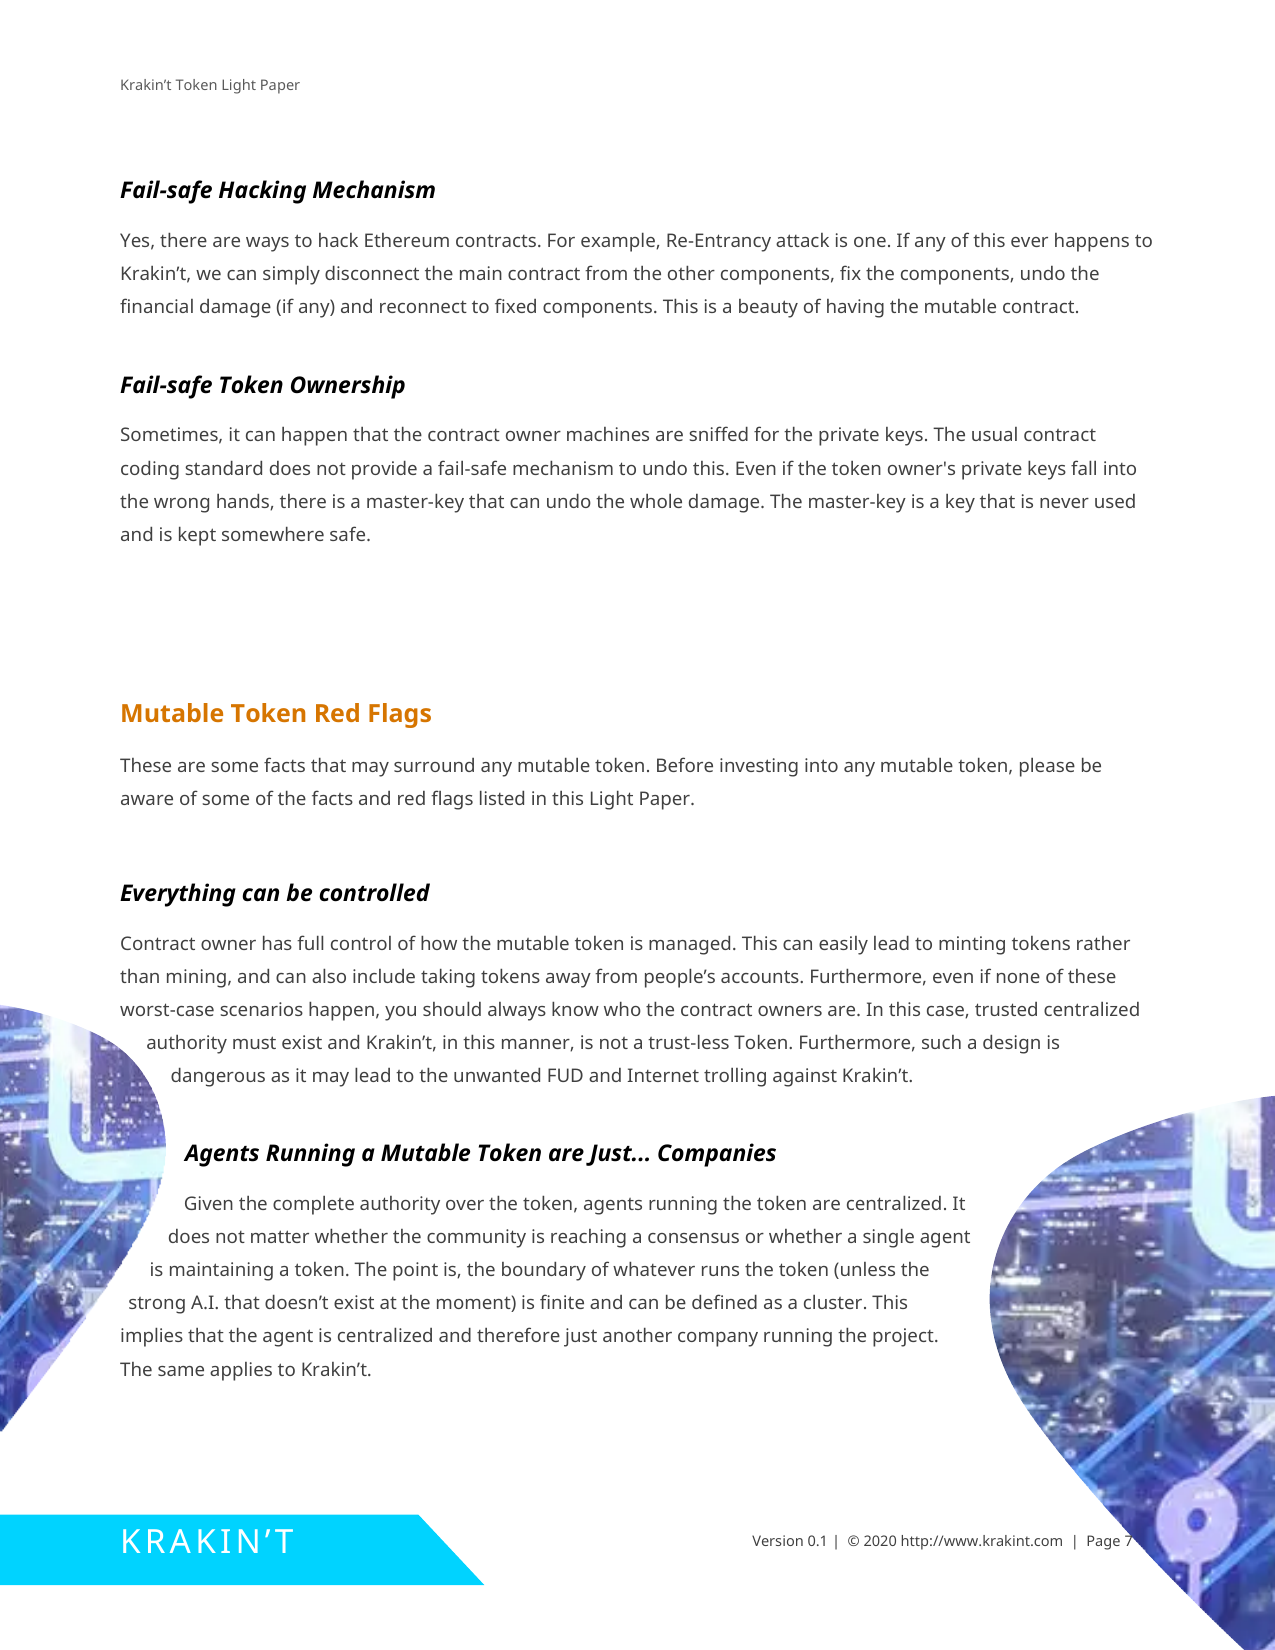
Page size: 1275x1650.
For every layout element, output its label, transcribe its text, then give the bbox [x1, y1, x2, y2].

text Yes, there are ways to hack Ethereum contracts. For example, Re-Entrancy attack is one. If any of this ever happens to Krakin’t, we can simply disconnect the main contract from the other components, fix the components, undo the financial damage (if any) and reconnect to fixed components. This is a beauty of having the mutable contract. [120, 228, 1155, 319]
text Contract owner has full control of how the mutable token is managed. This can easily lead to minting tokens rather than mining, and can also include taking tokens away from people’s accounts. Furthermore, even if none of these worst-case scenarios happen, you should always know who the contract owners are. In this case, trusted centralized authority must exist and Krakin’t, in this manner, is not a trust-less Token. Furthermore, such a design is dangerous as it may lead to the unwanted FUD and Internet trolling against Krakin’t. [120, 930, 1155, 1088]
subtitle Mutable Token Red Flags [120, 696, 1155, 729]
picture [0, 1004, 166, 1436]
subtitle Fail-safe Token Ownership [120, 369, 1155, 400]
picture [1010, 1095, 1275, 1650]
subtitle Agents Running a Mutable Token are Just... Companies [120, 1137, 1155, 1168]
text Everything can be controlled [120, 877, 1155, 908]
subtitle Fail-safe Hacking Mechanism [120, 174, 1155, 206]
text These are some facts that may surround any mutable token. Before investing into any mutable token, please be aware of some of the facts and red flags listed in this Light Paper. [120, 752, 1155, 811]
text Given the complete authority over the token, agents running the token are centralized. It does not matter whether the community is reaching a consensus or whether a single agent is maintaining a token. The point is, the boundary of whatever runs the token (unless the strong A.I. that doesn’t exist at the moment) is finite and can be defined as a cluster. This implies that the agent is centralized and therefore just another company running the project. The same applies to Krakin’t. [120, 1190, 1155, 1381]
text Sometimes, it can happen that the contract owner machines are sniffed for the private keys. The usual contract coding standard does not provide a fail-safe mechanism to undo this. Even if the token owner's private keys fall into the wrong hands, there is a master-key that can undo the whole damage. The master-key is a key that is never used and is kept somewhere safe. [120, 422, 1155, 547]
